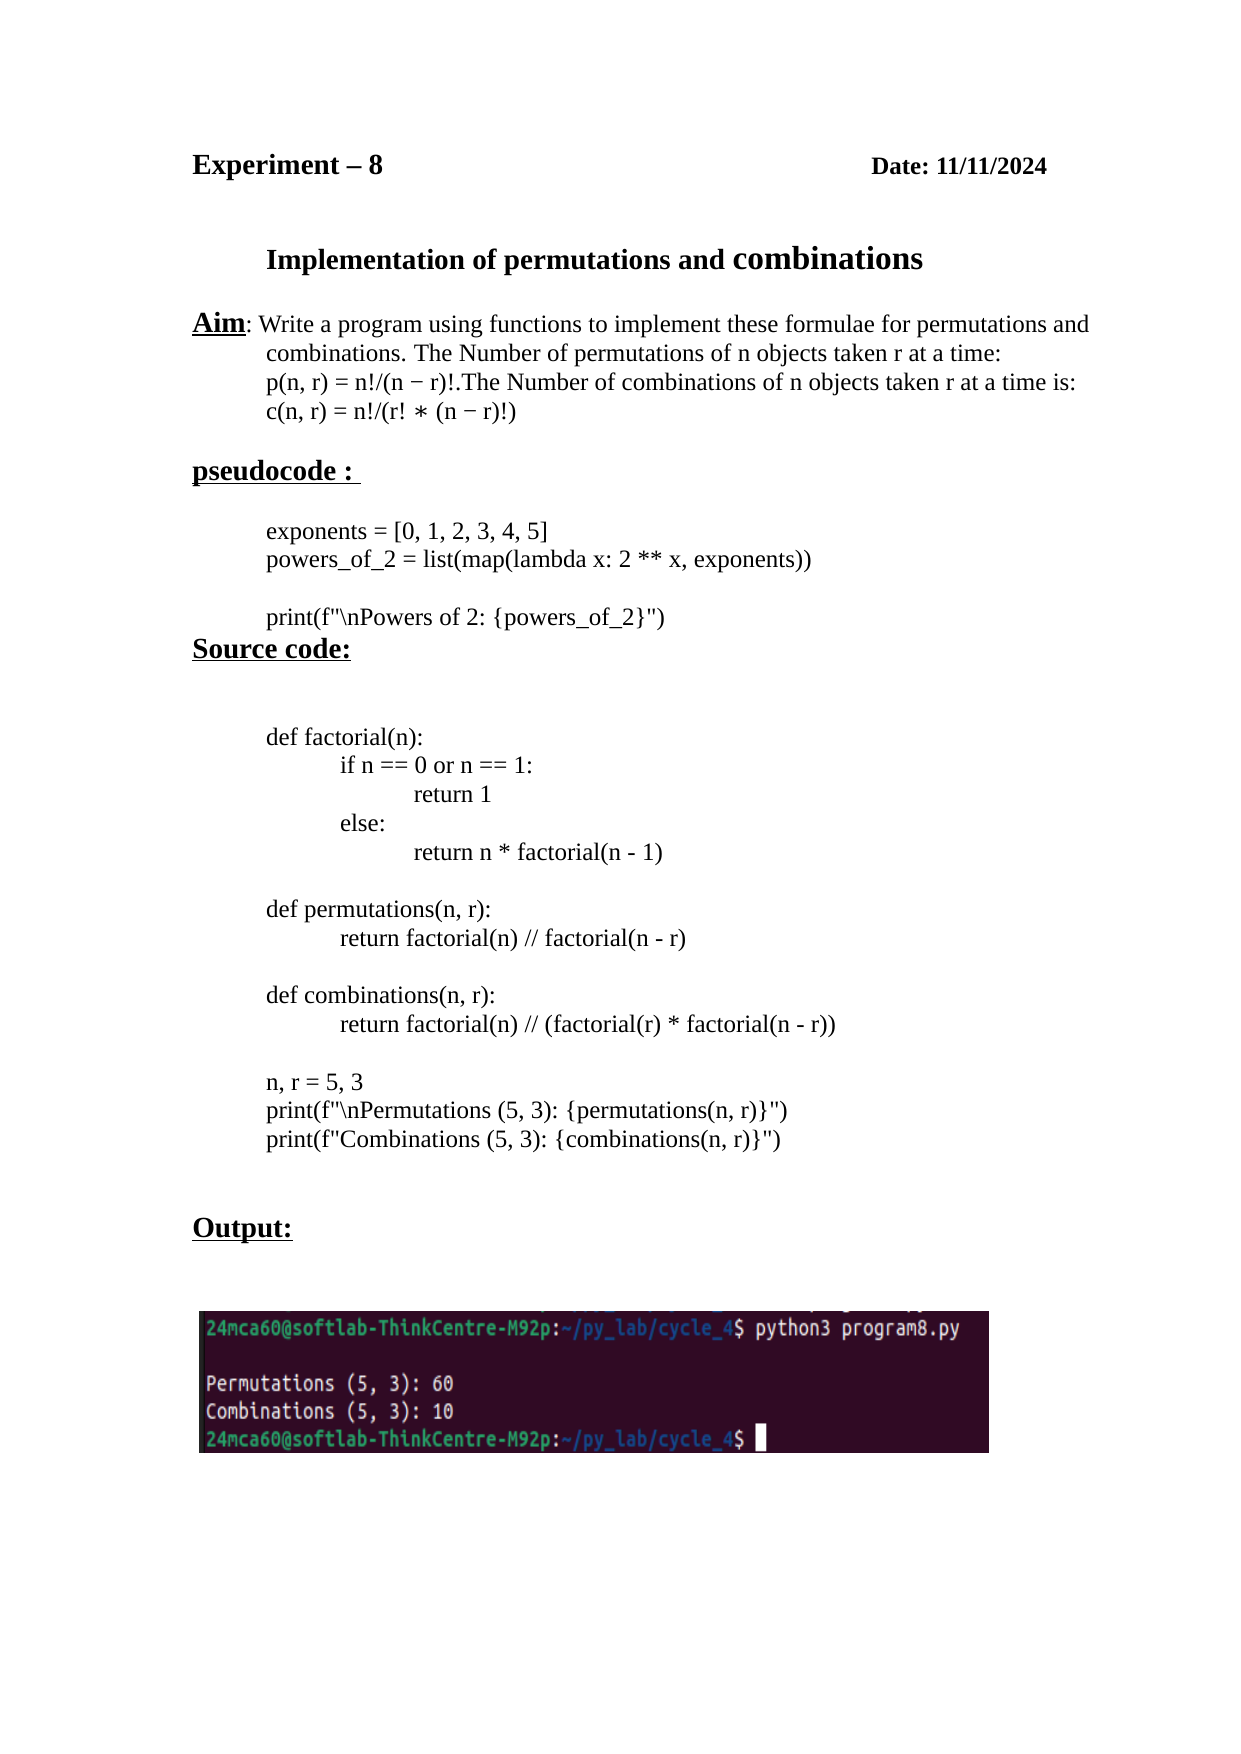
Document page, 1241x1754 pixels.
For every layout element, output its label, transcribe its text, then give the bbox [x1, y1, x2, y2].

text powers_of_2 = list(map(lambda x: 2 ** x, exponents)) [118, 544, 1122, 573]
text n, r = 5, 3 [118, 1067, 1122, 1096]
text combinations. The Number of permutations of n objects taken r at a time: [118, 338, 1122, 367]
picture [199, 1311, 989, 1453]
text p(n, r) = n!/(n − r)!.The Number of combinations of n objects taken r at a time is: [118, 367, 1122, 396]
text print(f"Combinations (5, 3): {combinations(n, r)}") [118, 1124, 1122, 1153]
text else: [118, 808, 1122, 837]
text def factorial(n): [118, 722, 1122, 751]
text Experiment – 8 Date: 11/11/2024 [118, 147, 1122, 209]
text print(f"\nPermutations (5, 3): {permutations(n, r)}") [118, 1096, 1122, 1124]
text return n * factorial(n - 1) [118, 837, 1122, 866]
text Output: [118, 1211, 1122, 1244]
text if n == 0 or n == 1: [118, 751, 1122, 779]
text return factorial(n) // (factorial(r) * factorial(n - r)) [118, 1009, 1122, 1038]
text print(f"\nPowers of 2: {powers_of_2}") Source code: [118, 602, 1122, 664]
text Implementation of permutations and combinations [118, 238, 1122, 276]
text def permutations(n, r): [118, 894, 1122, 923]
text c(n, r) = n!/(r! ∗ (n − r)!) [118, 396, 1122, 425]
text return 1 [118, 779, 1122, 808]
text pseudocode : [118, 453, 1122, 487]
text Aim: Write a program using functions to implement these formulae for permutations and [118, 305, 1122, 338]
text return factorial(n) // factorial(n - r) [118, 923, 1122, 952]
text exponents = [0, 1, 2, 3, 4, 5] [118, 516, 1122, 544]
text def combinations(n, r): [118, 981, 1122, 1009]
